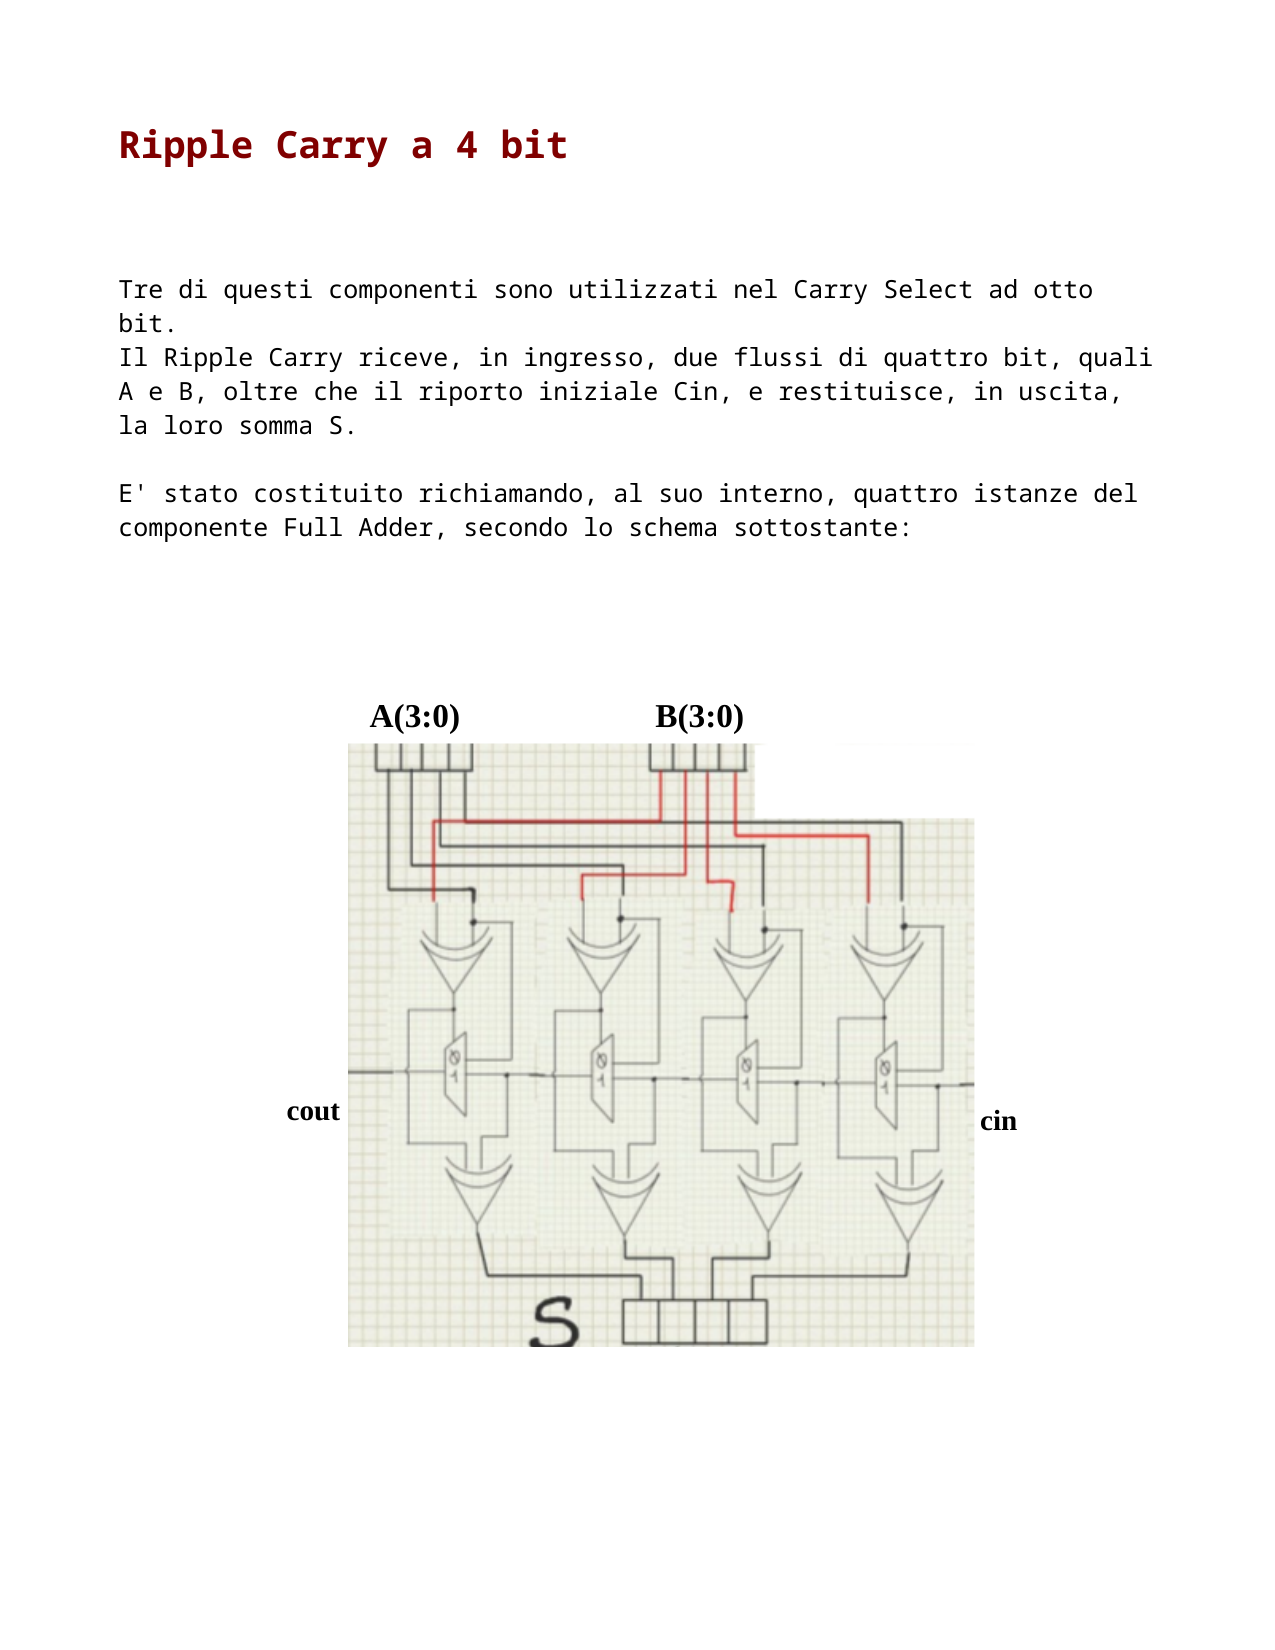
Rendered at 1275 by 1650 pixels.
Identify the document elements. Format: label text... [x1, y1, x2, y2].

text Il Ripple Carry riceve, in ingresso, due flussi di quattro bit, quali A e B, oltre che il riporto iniziale Cin, e restituisce, in uscita, la loro somma S. [118, 339, 1157, 442]
picture [348, 739, 981, 1347]
text E' stato costituito richiamando, al suo interno, quattro istanze del componente Full Adder, secondo lo schema sottostante: [118, 476, 1157, 544]
text Ripple Carry a 4 bit [118, 118, 1157, 169]
text Tre di questi componenti sono utilizzati nel Carry Select ad otto bit. [118, 271, 1157, 339]
